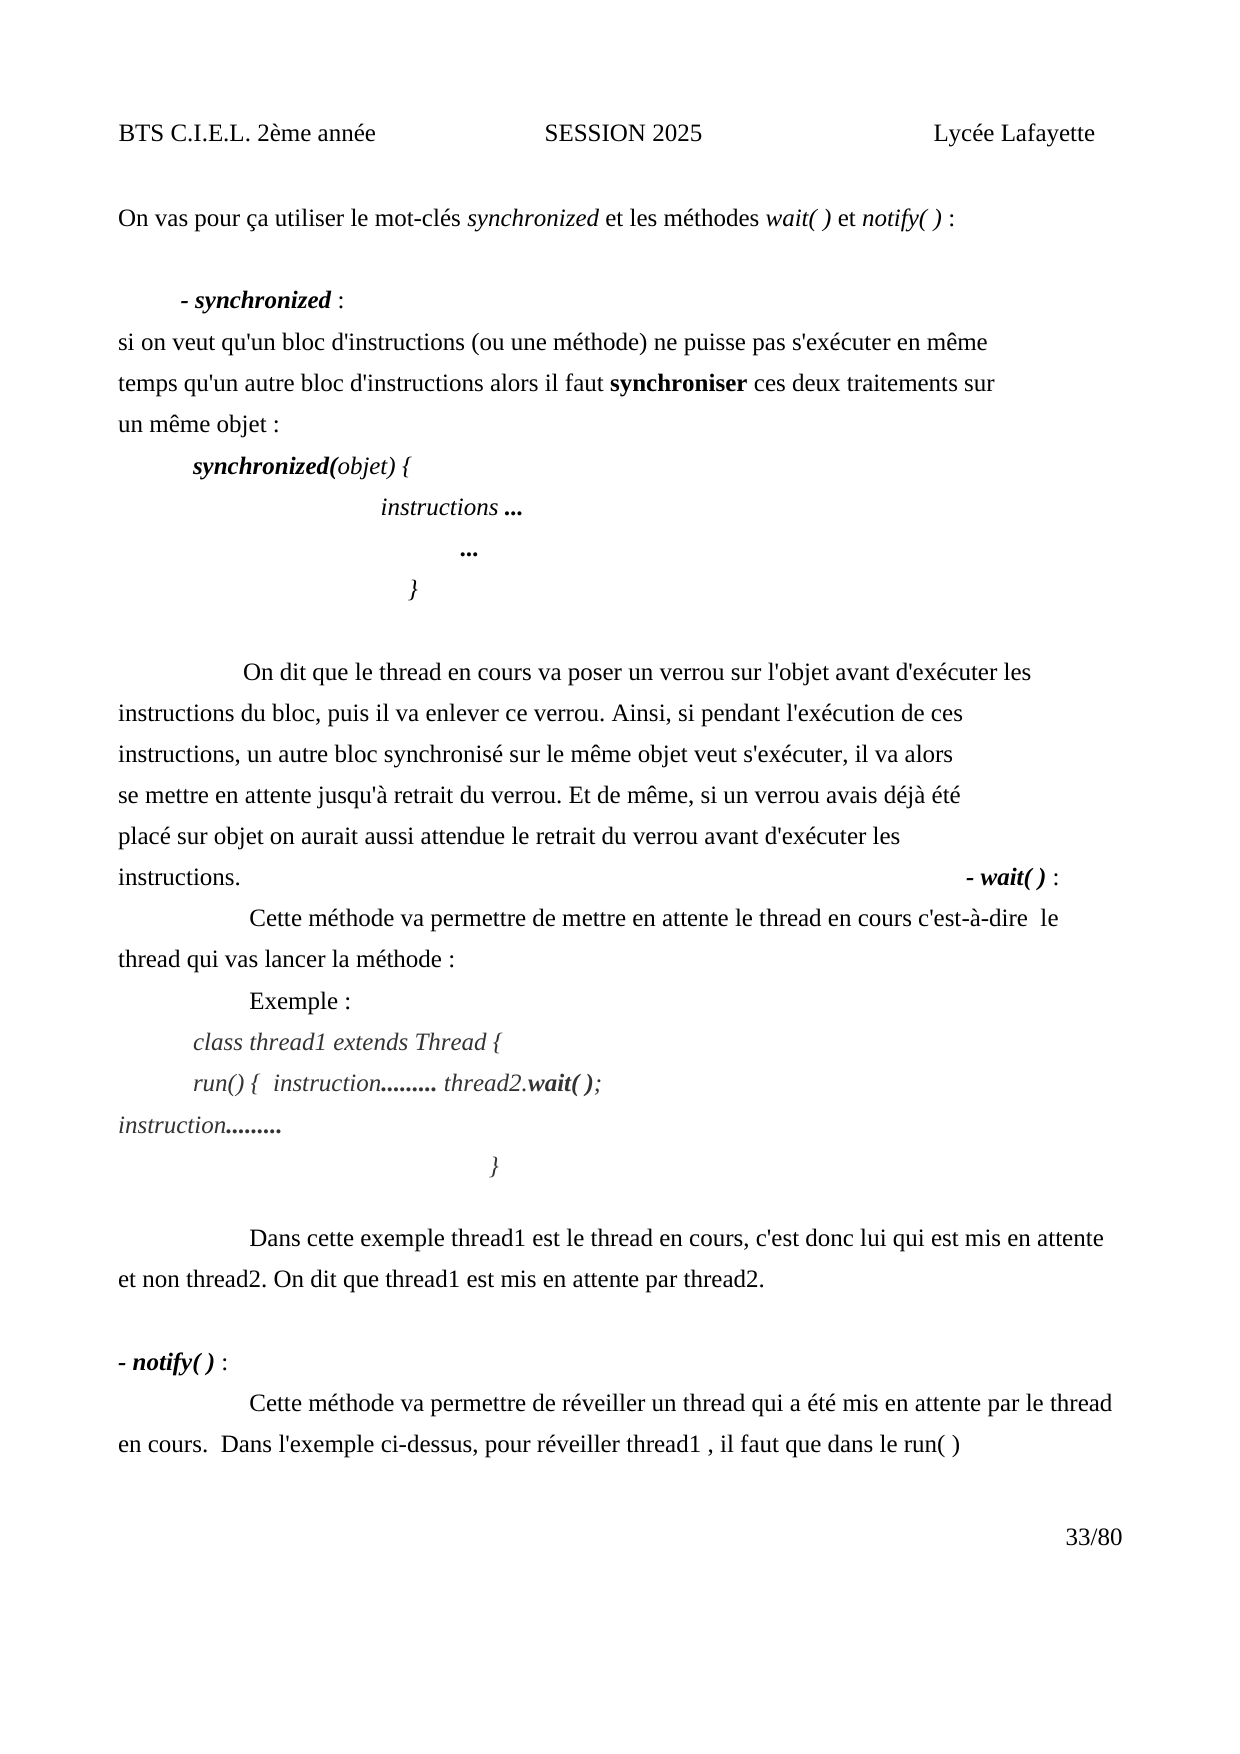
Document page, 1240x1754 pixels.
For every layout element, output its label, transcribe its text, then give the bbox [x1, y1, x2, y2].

text On dit que le thread en cours va poser un verrou sur l'objet avant d'exécuter les instructions du bloc, puis il va enlever ce verrou. Ainsi, si pendant l'exécution de ces instructions, un autre bloc synchronisé sur le même objet veut s'exécuter, il va alors se mettre en attente jusqu'à retrait du verrou. Et de même, si un verrou avais déjà été placé sur objet on aurait aussi attendue le retrait du verrou avant d'exécuter les instructions. - wait( ) : [118, 657, 1094, 891]
text } [408, 574, 1122, 603]
text Exemple : [118, 986, 1121, 1014]
text Cette méthode va permettre de mettre en attente le thread en cours c'est-à-dire le thread qui vas lancer la méthode : [118, 903, 1121, 973]
text instructions ... [118, 492, 1000, 521]
text Cette méthode va permettre de réveiller un thread qui a été mis en attente par le thread en cours. Dans l'exemple ci-dessus, pour réveiller thread1 , il faut que dans le run( ) [118, 1388, 1121, 1458]
text class thread1 extends Thread { run() { instruction......... thread2.wait( ); instruction......... [118, 1027, 732, 1138]
text Dans cette exemple thread1 est le thread en cours, c'est donc lui qui est mis en attente et non thread2. On dit que thread1 est mis en attente par thread2. [118, 1223, 1121, 1293]
text - synchronized : si on veut qu'un bloc d'instructions (ou une méthode) ne puisse pas s'exécuter en même temps qu'un autre bloc d'instructions alors il faut synchroniser ces deux traitements sur un même objet : synchronized(objet) { [118, 285, 1121, 479]
text ... [118, 533, 1067, 562]
text - notify( ) : [118, 1306, 833, 1376]
text } [489, 1151, 732, 1180]
text On vas pour ça utiliser le mot-clés synchronized et les méthodes wait( ) et notify( ) : [118, 203, 1121, 232]
